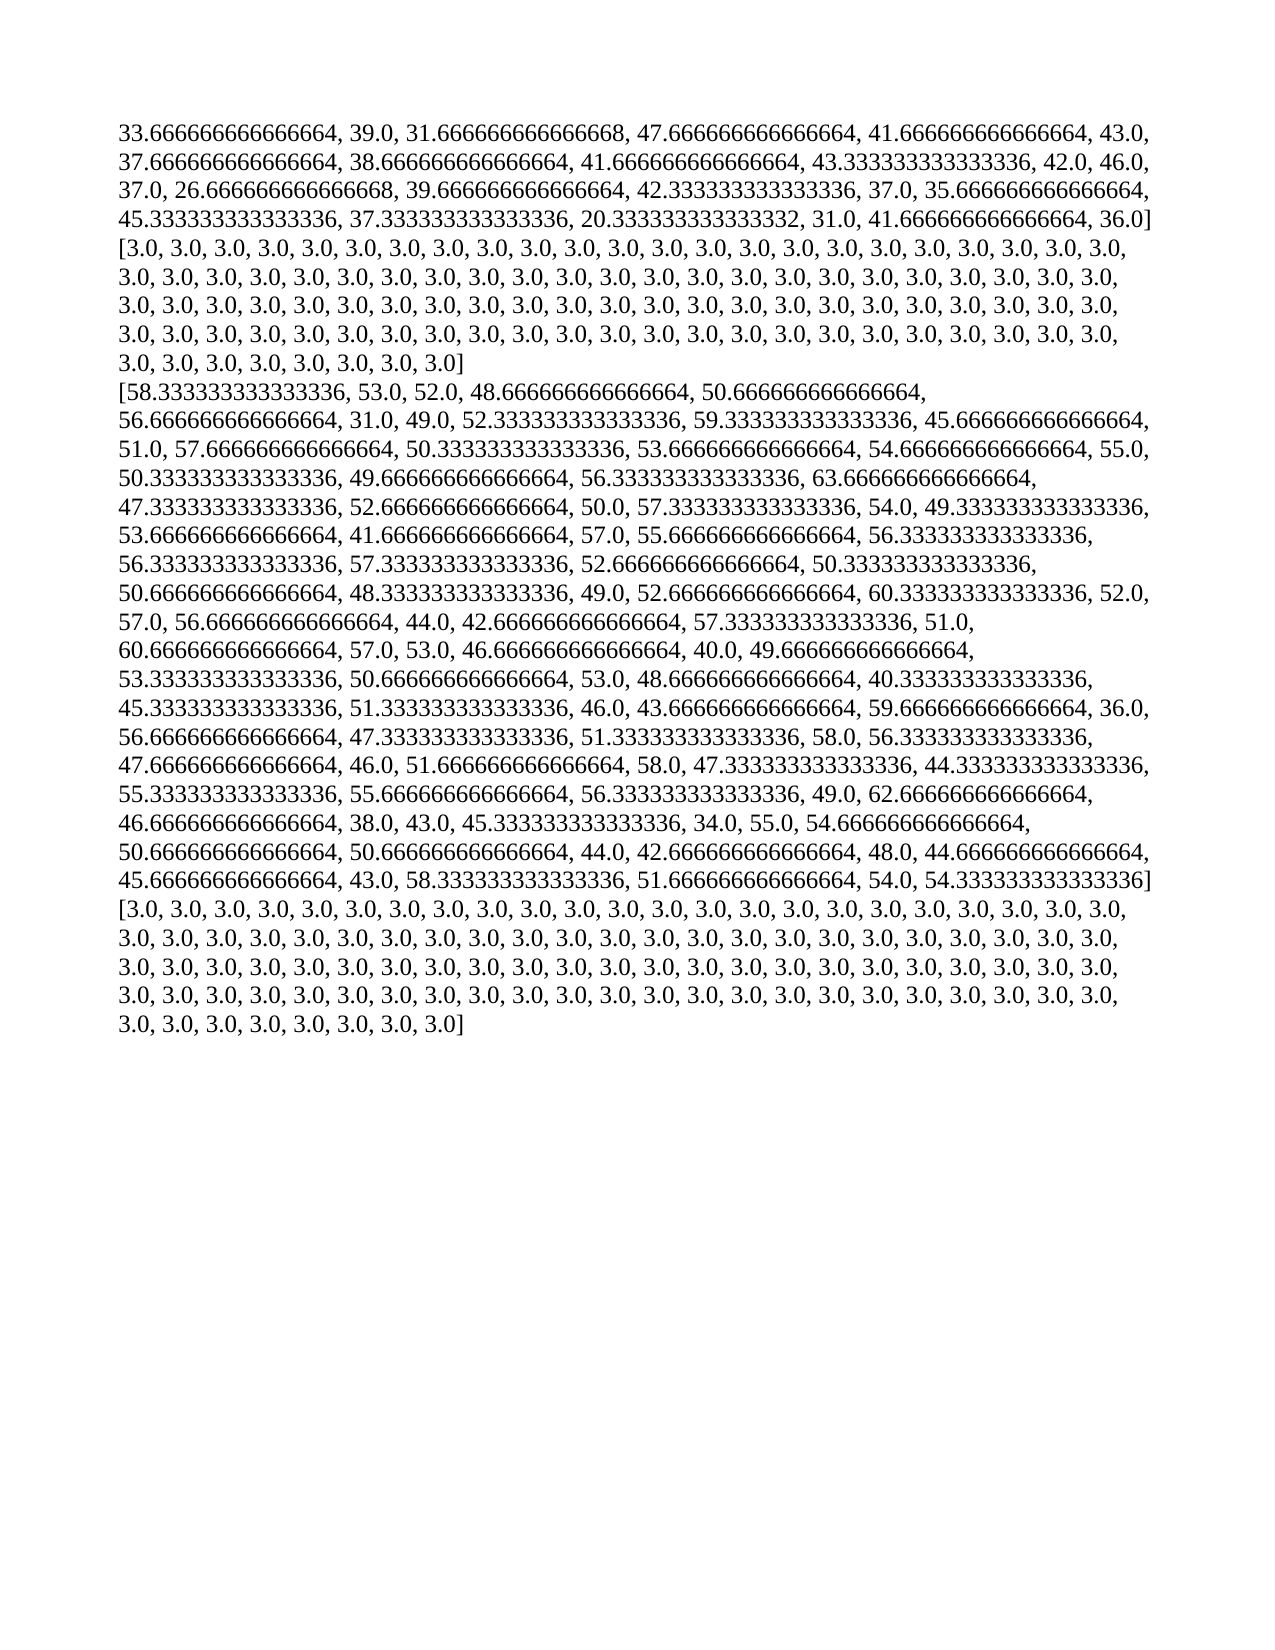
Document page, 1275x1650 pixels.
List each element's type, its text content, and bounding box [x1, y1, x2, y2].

text [3.0, 3.0, 3.0, 3.0, 3.0, 3.0, 3.0, 3.0, 3.0, 3.0, 3.0, 3.0, 3.0, 3.0, 3.0, 3.0, 3.0, 3.0, 3.0, 3.0, 3.0, 3.0, 3.0, 3.0, 3.0, 3.0, 3.0, 3.0, 3.0, 3.0, 3.0, 3.0, 3.0, 3.0, 3.0, 3.0, 3.0, 3.0, 3.0, 3.0, 3.0, 3.0, 3.0, 3.0, 3.0, 3.0, 3.0, 3.0, 3.0, 3.0, 3.0, 3.0, 3.0, 3.0, 3.0, 3.0, 3.0, 3.0, 3.0, 3.0, 3.0, 3.0, 3.0, 3.0, 3.0, 3.0, 3.0, 3.0, 3.0, 3.0, 3.0, 3.0, 3.0, 3.0, 3.0, 3.0, 3.0, 3.0, 3.0, 3.0, 3.0, 3.0, 3.0, 3.0, 3.0, 3.0, 3.0, 3.0, 3.0, 3.0, 3.0, 3.0, 3.0, 3.0, 3.0, 3.0, 3.0, 3.0, 3.0, 3.0] [118, 233, 1157, 377]
text [58.333333333333336, 53.0, 52.0, 48.666666666666664, 50.666666666666664, 56.666666666666664, 31.0, 49.0, 52.333333333333336, 59.333333333333336, 45.666666666666664, 51.0, 57.666666666666664, 50.333333333333336, 53.666666666666664, 54.666666666666664, 55.0, 50.333333333333336, 49.666666666666664, 56.333333333333336, 63.666666666666664, 47.333333333333336, 52.666666666666664, 50.0, 57.333333333333336, 54.0, 49.333333333333336, 53.666666666666664, 41.666666666666664, 57.0, 55.666666666666664, 56.333333333333336, 56.333333333333336, 57.333333333333336, 52.666666666666664, 50.333333333333336, 50.666666666666664, 48.333333333333336, 49.0, 52.666666666666664, 60.333333333333336, 52.0, 57.0, 56.666666666666664, 44.0, 42.666666666666664, 57.333333333333336, 51.0, 60.666666666666664, 57.0, 53.0, 46.666666666666664, 40.0, 49.666666666666664, 53.333333333333336, 50.666666666666664, 53.0, 48.666666666666664, 40.333333333333336, 45.333333333333336, 51.333333333333336, 46.0, 43.666666666666664, 59.666666666666664, 36.0, 56.666666666666664, 47.333333333333336, 51.333333333333336, 58.0, 56.333333333333336, 47.666666666666664, 46.0, 51.666666666666664, 58.0, 47.333333333333336, 44.333333333333336, 55.333333333333336, 55.666666666666664, 56.333333333333336, 49.0, 62.666666666666664, 46.666666666666664, 38.0, 43.0, 45.333333333333336, 34.0, 55.0, 54.666666666666664, 50.666666666666664, 50.666666666666664, 44.0, 42.666666666666664, 48.0, 44.666666666666664, 45.666666666666664, 43.0, 58.333333333333336, 51.666666666666664, 54.0, 54.333333333333336] [118, 377, 1157, 894]
text 33.666666666666664, 39.0, 31.666666666666668, 47.666666666666664, 41.666666666666664, 43.0, 37.666666666666664, 38.666666666666664, 41.666666666666664, 43.333333333333336, 42.0, 46.0, 37.0, 26.666666666666668, 39.666666666666664, 42.333333333333336, 37.0, 35.666666666666664, 45.333333333333336, 37.333333333333336, 20.333333333333332, 31.0, 41.666666666666664, 36.0] [118, 118, 1157, 233]
text [3.0, 3.0, 3.0, 3.0, 3.0, 3.0, 3.0, 3.0, 3.0, 3.0, 3.0, 3.0, 3.0, 3.0, 3.0, 3.0, 3.0, 3.0, 3.0, 3.0, 3.0, 3.0, 3.0, 3.0, 3.0, 3.0, 3.0, 3.0, 3.0, 3.0, 3.0, 3.0, 3.0, 3.0, 3.0, 3.0, 3.0, 3.0, 3.0, 3.0, 3.0, 3.0, 3.0, 3.0, 3.0, 3.0, 3.0, 3.0, 3.0, 3.0, 3.0, 3.0, 3.0, 3.0, 3.0, 3.0, 3.0, 3.0, 3.0, 3.0, 3.0, 3.0, 3.0, 3.0, 3.0, 3.0, 3.0, 3.0, 3.0, 3.0, 3.0, 3.0, 3.0, 3.0, 3.0, 3.0, 3.0, 3.0, 3.0, 3.0, 3.0, 3.0, 3.0, 3.0, 3.0, 3.0, 3.0, 3.0, 3.0, 3.0, 3.0, 3.0, 3.0, 3.0, 3.0, 3.0, 3.0, 3.0, 3.0, 3.0] [118, 894, 1157, 1038]
